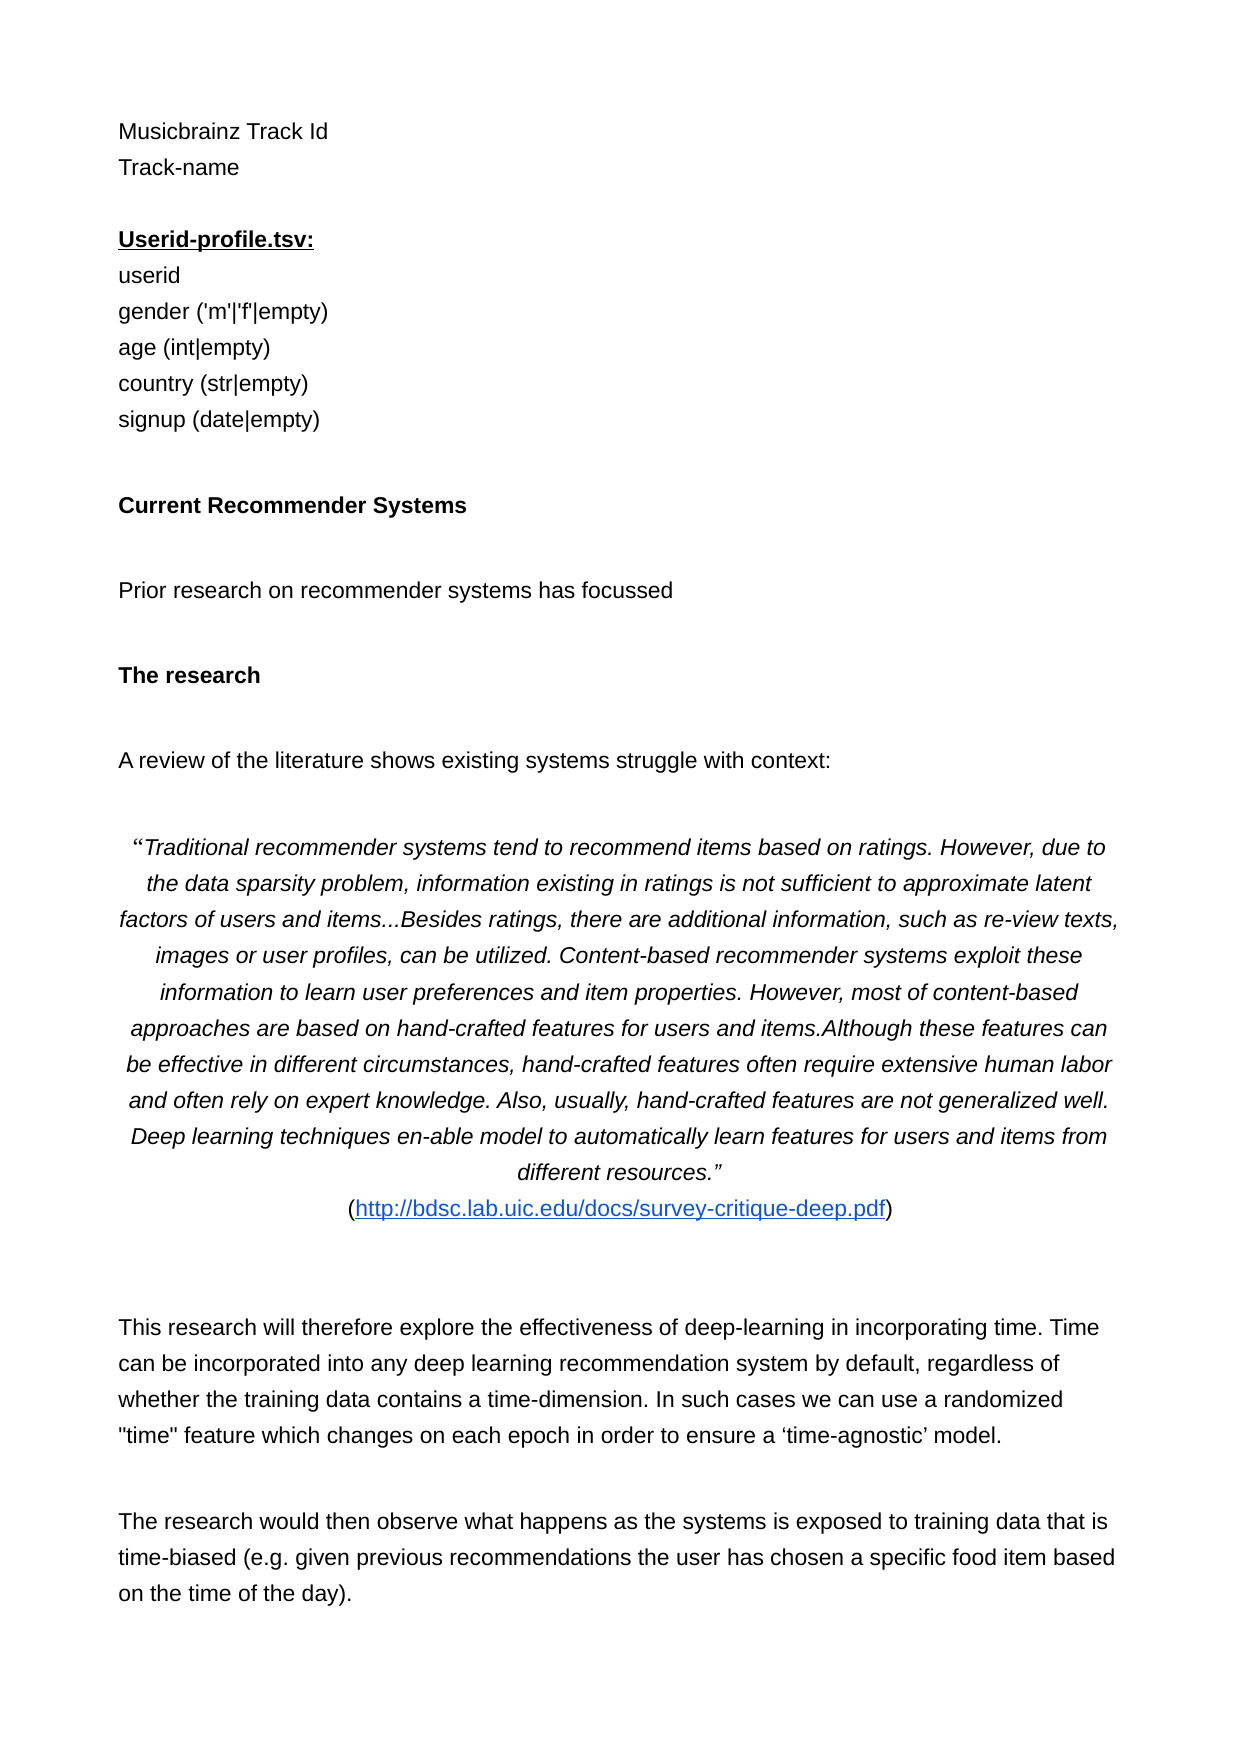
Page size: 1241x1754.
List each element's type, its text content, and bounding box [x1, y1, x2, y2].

text The research would then observe what happens as the systems is exposed to training data that is time-biased (e.g. given previous recommendations the user has chosen a specific food item based on the time of the day). [118, 1508, 1122, 1606]
text Current Recommender Systems [118, 492, 1122, 518]
text signup (date|empty) [118, 406, 1122, 433]
text Prior research on recommender systems has focussed [118, 577, 1122, 603]
text A review of the literature shows existing systems struggle with context: [118, 747, 1122, 773]
text Userid-profile.tsv: [118, 226, 1122, 253]
text age (int|empty) [118, 334, 1122, 361]
text (http://bdsc.lab.uic.edu/docs/survey-critique-deep.pdf) [118, 1195, 1122, 1221]
text Track-name [118, 154, 1122, 181]
text The research [118, 662, 1122, 688]
text Deep learning techniques en-able model to automatically learn features for users and items from different resources.” [118, 1123, 1122, 1185]
text gender ('m'|'f'|empty) [118, 298, 1122, 325]
text Musicbrainz Track Id [118, 118, 1122, 144]
text This research will therefore explore the effectiveness of deep-learning in incorporating time. Time can be incorporated into any deep learning recommendation system by default, regardless of whether the training data contains a time-dimension. In such cases we can use a randomized "time" feature which changes on each epoch in order to ensure a ‘time-agnostic’ model. [118, 1314, 1122, 1449]
text userid [118, 262, 1122, 289]
text “Traditional recommender systems tend to recommend items based on ratings. However, due to the data sparsity problem, information existing in ratings is not sufficient to approximate latent factors of users and items...Besides ratings, there are additional information, such as re-view texts, images or user profiles, can be utilized. Content-based recommender systems exploit these information to learn user preferences and item properties. However, most of content-based approaches are based on hand-crafted features for users and items.Although these features can be effective in different circumstances, hand-crafted features often require extensive human labor and often rely on expert knowledge. Also, usually, hand-crafted features are not generalized well. [118, 832, 1122, 1113]
text country (str|empty) [118, 370, 1122, 397]
